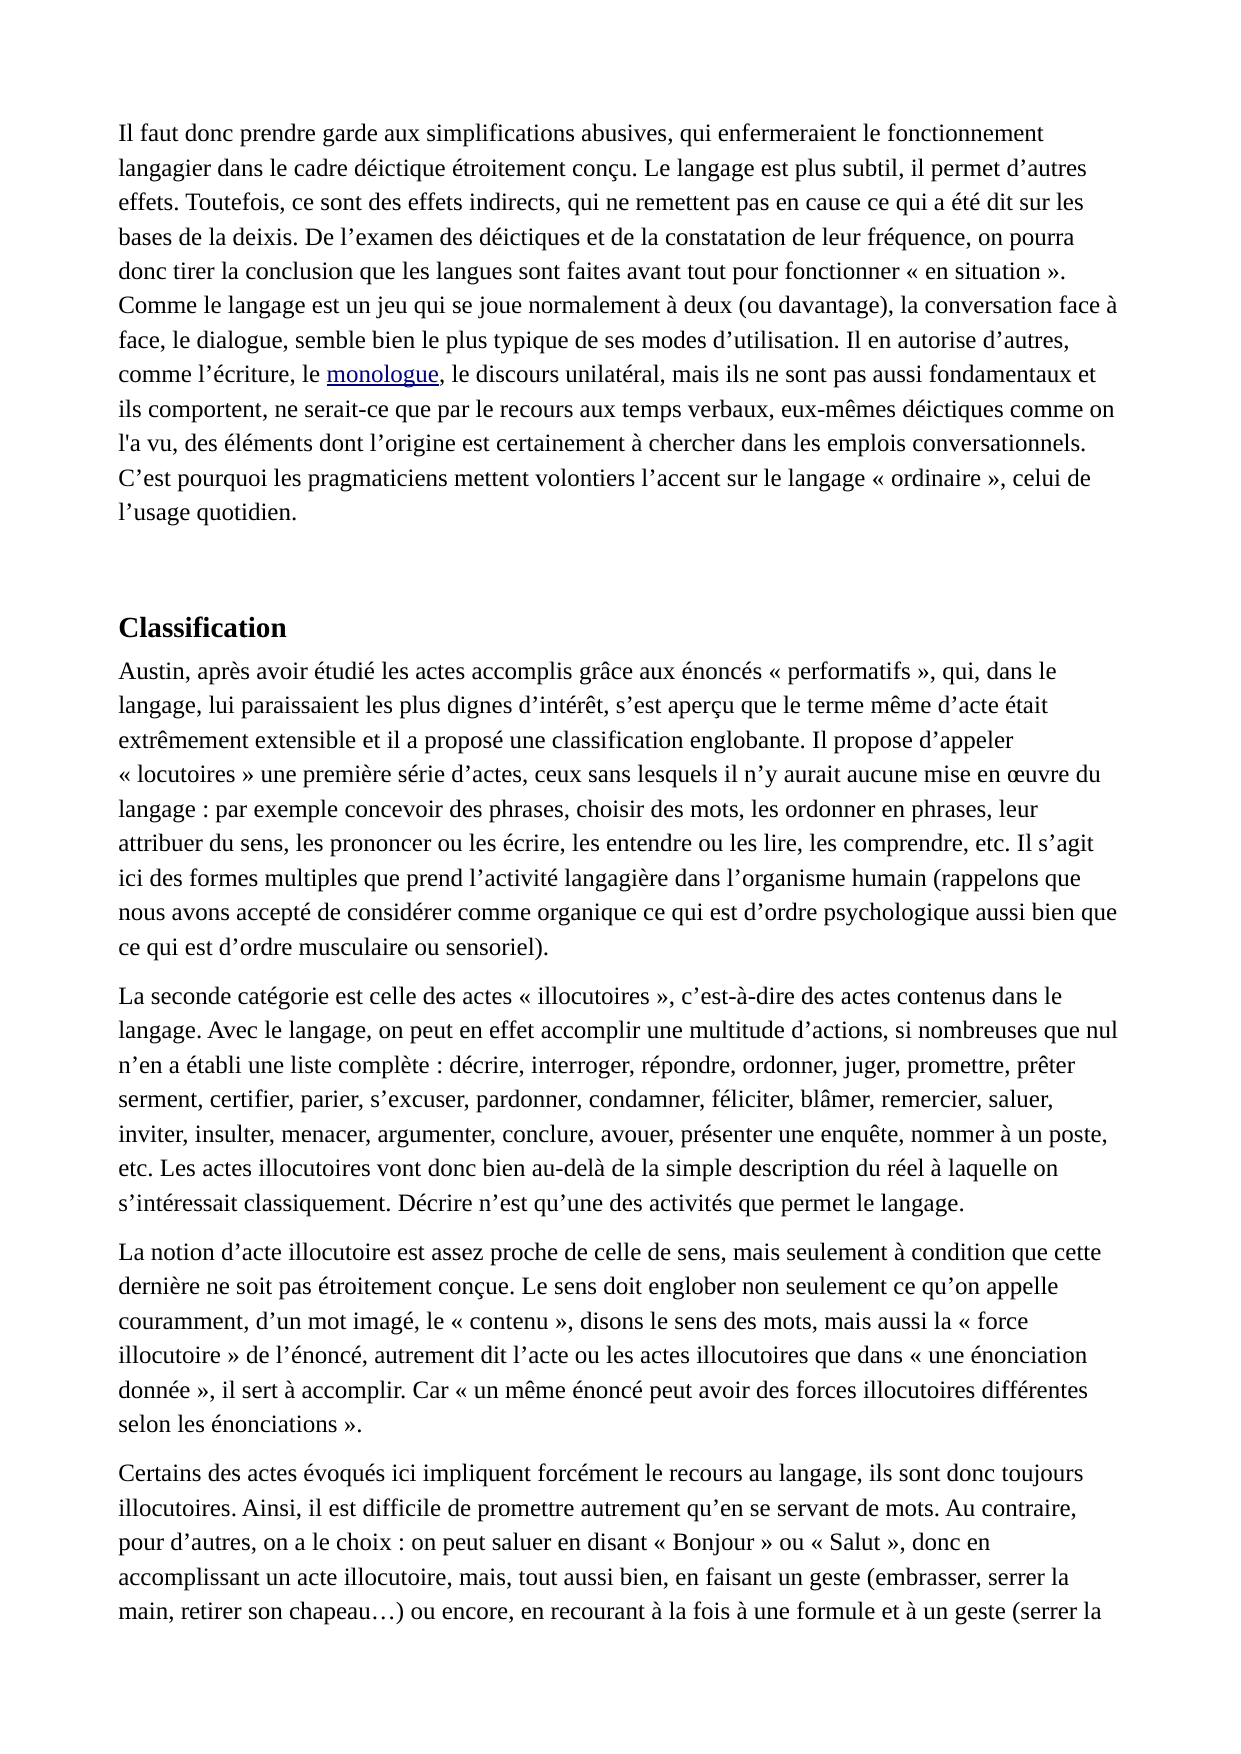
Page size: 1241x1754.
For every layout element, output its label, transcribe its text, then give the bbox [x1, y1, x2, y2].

text Austin, après avoir étudié les actes accomplis grâce aux énoncés « performatifs », qui, dans le langage, lui paraissaient les plus dignes d’intérêt, s’est aperçu que le terme même d’acte était extrêmement extensible et il a proposé une classification englobante. Il propose d’appeler « locutoires » une première série d’actes, ceux sans lesquels il n’y aurait aucune mise en œuvre du langage : par exemple concevoir des phrases, choisir des mots, les ordonner en phrases, leur attribuer du sens, les prononcer ou les écrire, les entendre ou les lire, les comprendre, etc. Il s’agit ici des formes multiples que prend l’activité langagière dans l’organisme humain (rappelons que nous avons accepté de considérer comme organique ce qui est d’ordre psychologique aussi bien que ce qui est d’ordre musculaire ou sensoriel). [118, 656, 1122, 961]
text La seconde catégorie est celle des actes « illocutoires », c’est-à-dire des actes contenus dans le langage. Avec le langage, on peut en effet accomplir une multitude d’actions, si nombreuses que nul n’en a établi une liste complète : décrire, interroger, répondre, ordonner, juger, promettre, prêter serment, certifier, parier, s’excuser, pardonner, condamner, féliciter, blâmer, remercier, saluer, inviter, insulter, menacer, argumenter, conclure, avouer, présenter une enquête, nommer à un poste, etc. Les actes illocutoires vont donc bien au-delà de la simple description du réel à laquelle on s’intéressait classiquement. Décrire n’est qu’une des activités que permet le langage. [118, 981, 1122, 1217]
text La notion d’acte illocutoire est assez proche de celle de sens, mais seulement à condition que cette dernière ne soit pas étroitement conçue. Le sens doit englober non seulement ce qu’on appelle couramment, d’un mot imagé, le « contenu », disons le sens des mots, mais aussi la « force illocutoire » de l’énoncé, autrement dit l’acte ou les actes illocutoires que dans « une énonciation donnée », il sert à accomplir. Car « un même énoncé peut avoir des forces illocutoires différentes selon les énonciations ». [118, 1237, 1122, 1438]
text Il faut donc prendre garde aux simplifications abusives, qui enfermeraient le fonctionnement langagier dans le cadre déictique étroitement conçu. Le langage est plus subtil, il permet d’autres effets. Toutefois, ce sont des effets indirects, qui ne remettent pas en cause ce qui a été dit sur les bases de la deixis. De l’examen des déictiques et de la constatation de leur fréquence, on pourra donc tirer la conclusion que les langues sont faites avant tout pour fonctionner « en situation ». Comme le langage est un jeu qui se joue normalement à deux (ou davantage), la conversation face à face, le dialogue, semble bien le plus typique de ses modes d’utilisation. Il en autorise d’autres, comme l’écriture, le monologue, le discours unilatéral, mais ils ne sont pas aussi fondamentaux et ils comportent, ne serait-ce que par le recours aux temps verbaux, eux-mêmes déictiques comme on l'a vu, des éléments dont l’origine est certainement à chercher dans les emplois conversationnels. C’est pourquoi les pragmaticiens mettent volontiers l’accent sur le langage « ordinaire », celui de l’usage quotidien. [118, 118, 1122, 526]
subtitle Classification [118, 610, 1122, 644]
text Certains des actes évoqués ici impliquent forcément le recours au langage, ils sont donc toujours illocutoires. Ainsi, il est difficile de promettre autrement qu’en se servant de mots. Au contraire, pour d’autres, on a le choix : on peut saluer en disant « Bonjour » ou « Salut », donc en accomplissant un acte illocutoire, mais, tout aussi bien, en faisant un geste (embrasser, serrer la main, retirer son chapeau…) ou encore, en recourant à la fois à une formule et à un geste (serrer la [118, 1458, 1122, 1625]
